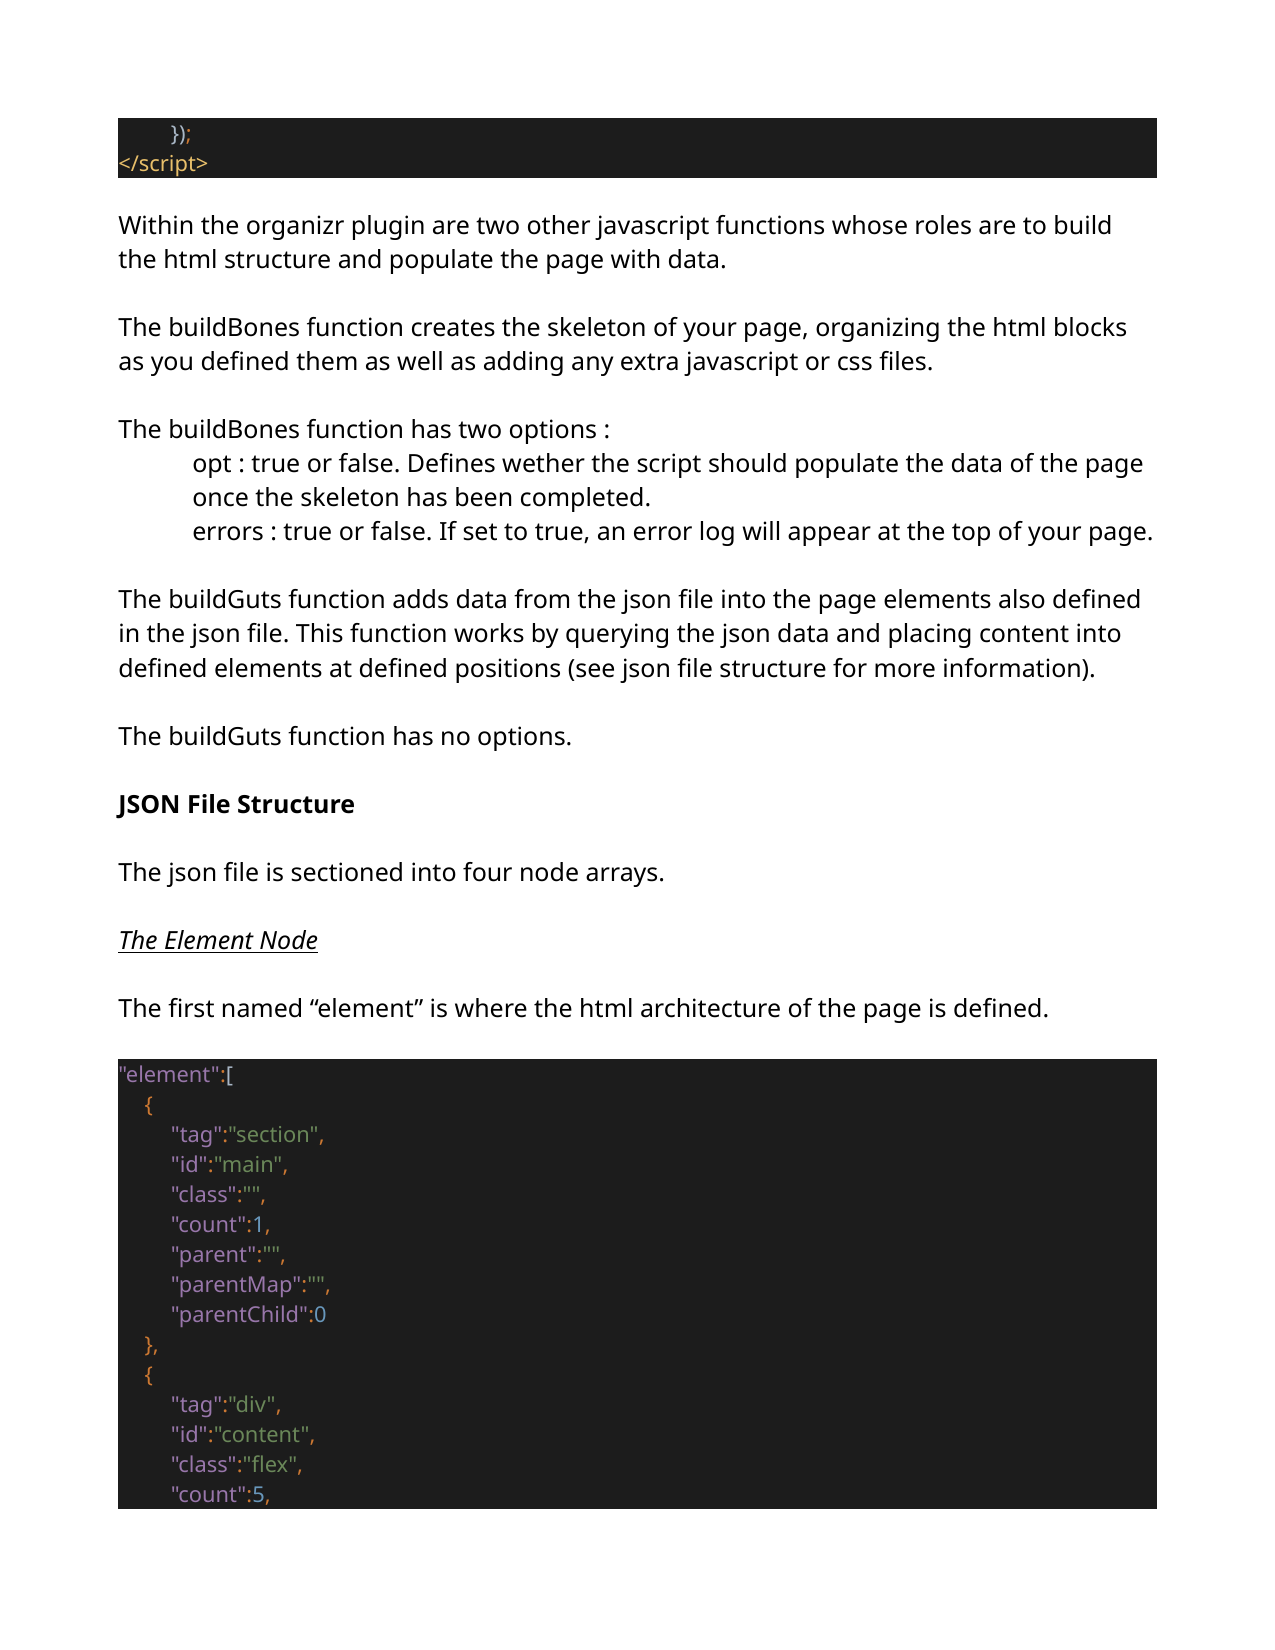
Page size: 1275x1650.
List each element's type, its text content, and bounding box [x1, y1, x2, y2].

text The buildGuts function has no options. [118, 718, 1157, 752]
text { [118, 1089, 1157, 1119]
text opt : true or false. Defines wether the script should populate the data of the page once the skeleton has been completed. [192, 446, 1157, 514]
text errors : true or false. If set to true, an error log will appear at the top of your page. [192, 514, 1157, 548]
text "id":"content", [118, 1419, 1157, 1449]
text { [118, 1359, 1157, 1389]
text The buildBones function has two options : [118, 412, 1157, 446]
text </script> [118, 148, 1157, 178]
text }, [118, 1329, 1157, 1359]
text The buildBones function creates the skeleton of your page, organizing the html blocks as you defined them as well as adding any extra javascript or css files. [118, 309, 1157, 378]
text "parent":"", [118, 1239, 1157, 1269]
text "parentChild":0 [118, 1299, 1157, 1329]
text "element":[ [118, 1059, 1157, 1089]
text The first named “element” is where the html architecture of the page is defined. [118, 991, 1157, 1025]
text The json file is sectioned into four node arrays. [118, 854, 1157, 889]
text The Element Node [118, 923, 1157, 957]
text "count":1, [118, 1209, 1157, 1239]
text "tag":"div", [118, 1389, 1157, 1419]
text The buildGuts function adds data from the json file into the page elements also defined in the json file. This function works by querying the json data and placing content into defined elements at defined positions (see json file structure for more information). [118, 582, 1157, 684]
text "parentMap":"", [118, 1269, 1157, 1299]
text "class":"flex", [118, 1449, 1157, 1479]
text Within the organizr plugin are two other javascript functions whose roles are to build the html structure and populate the page with data. [118, 207, 1157, 276]
text JSON File Structure [118, 786, 1157, 821]
text "count":5, [118, 1479, 1157, 1509]
text "id":"main", [118, 1149, 1157, 1179]
text "tag":"section", [118, 1119, 1157, 1149]
text }); [118, 118, 1157, 148]
text "class":"", [118, 1179, 1157, 1209]
